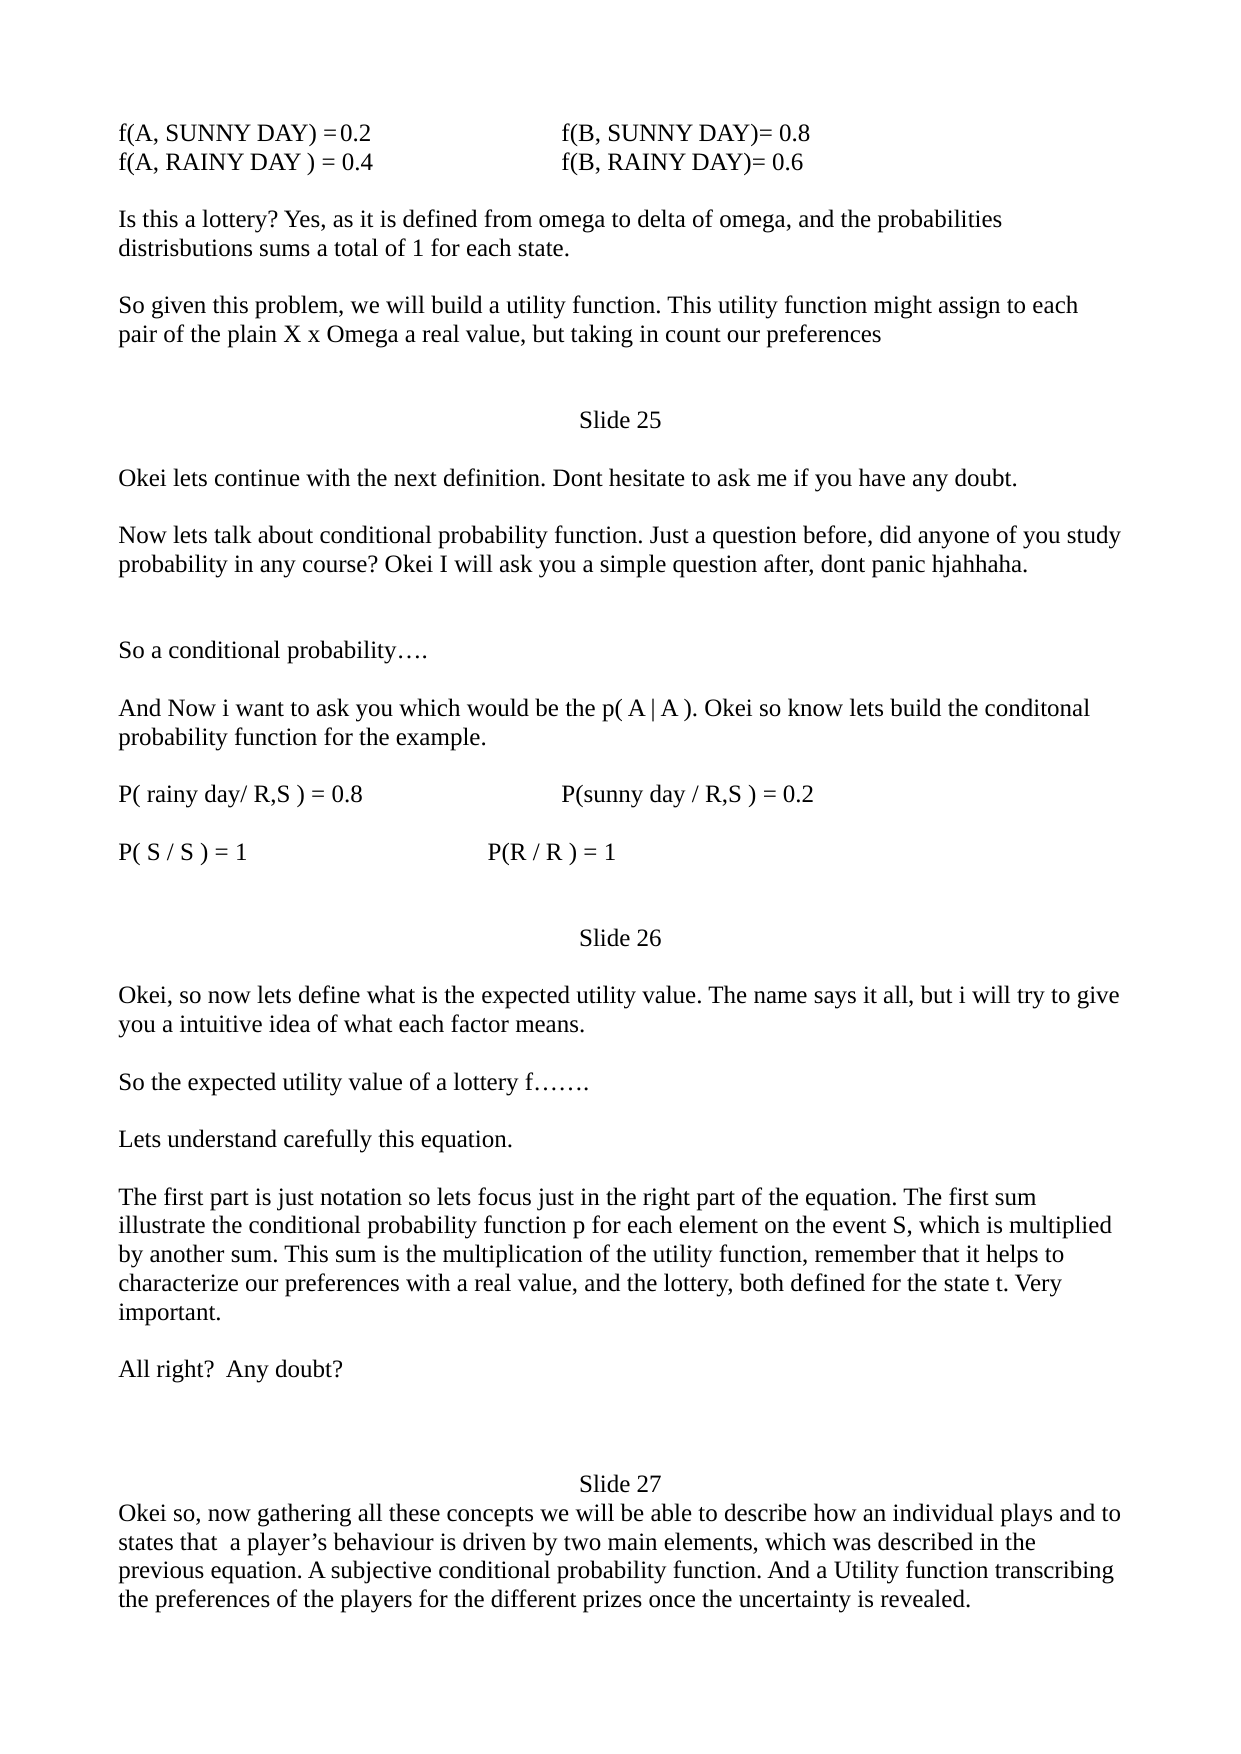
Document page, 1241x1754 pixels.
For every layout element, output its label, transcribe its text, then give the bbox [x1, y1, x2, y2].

text So given this problem, we will build a utility function. This utility function might assign to each pair of the plain X x Omega a real value, but taking in count our preferences [118, 291, 1122, 348]
text Lets understand carefully this equation. [118, 1124, 1122, 1153]
text f(A, SUNNY DAY) = 0.2 f(B, SUNNY DAY)= 0.8 [118, 118, 1122, 147]
text Okei, so now lets define what is the expected utility value. The name says it all, but i will try to give you a intuitive idea of what each factor means. [118, 981, 1122, 1038]
text Slide 27 [118, 1469, 1122, 1498]
text Is this a lottery? Yes, as it is defined from omega to delta of omega, and the probabilities distrisbutions sums a total of 1 for each state. [118, 204, 1122, 262]
text The first part is just notation so lets focus just in the right part of the equation. The first sum illustrate the conditional probability function p for each element on the event S, which is multiplied by another sum. This sum is the multiplication of the utility function, remember that it helps to characterize our preferences with a real value, and the lottery, both defined for the state t. Very important. [118, 1182, 1122, 1326]
text f(A, RAINY DAY ) = 0.4 f(B, RAINY DAY)= 0.6 [118, 147, 1122, 176]
text Slide 25 [118, 406, 1122, 434]
text Okei lets continue with the next definition. Dont hesitate to ask me if you have any doubt. [118, 463, 1122, 492]
text So a conditional probability…. [118, 636, 1122, 664]
text So the expected utility value of a lottery f……. [118, 1067, 1122, 1096]
text P( S / S ) = 1 P(R / R ) = 1 [118, 837, 1122, 866]
text And Now i want to ask you which would be the p( A | A ). Okei so know lets build the conditonal probability function for the example. [118, 693, 1122, 751]
text All right? Any doubt? [118, 1354, 1122, 1383]
text Okei so, now gathering all these concepts we will be able to describe how an individual plays and to states that a player’s behaviour is driven by two main elements, which was described in the previous equation. A subjective conditional probability function. And a Utility function transcribing the preferences of the players for the different prizes once the uncertainty is revealed. [118, 1498, 1122, 1613]
text Now lets talk about conditional probability function. Just a question before, did anyone of you study probability in any course? Okei I will ask you a simple question after, dont panic hjahhaha. [118, 521, 1122, 578]
text Slide 26 [118, 923, 1122, 952]
text P( rainy day/ R,S ) = 0.8 P(sunny day / R,S ) = 0.2 [118, 779, 1122, 808]
